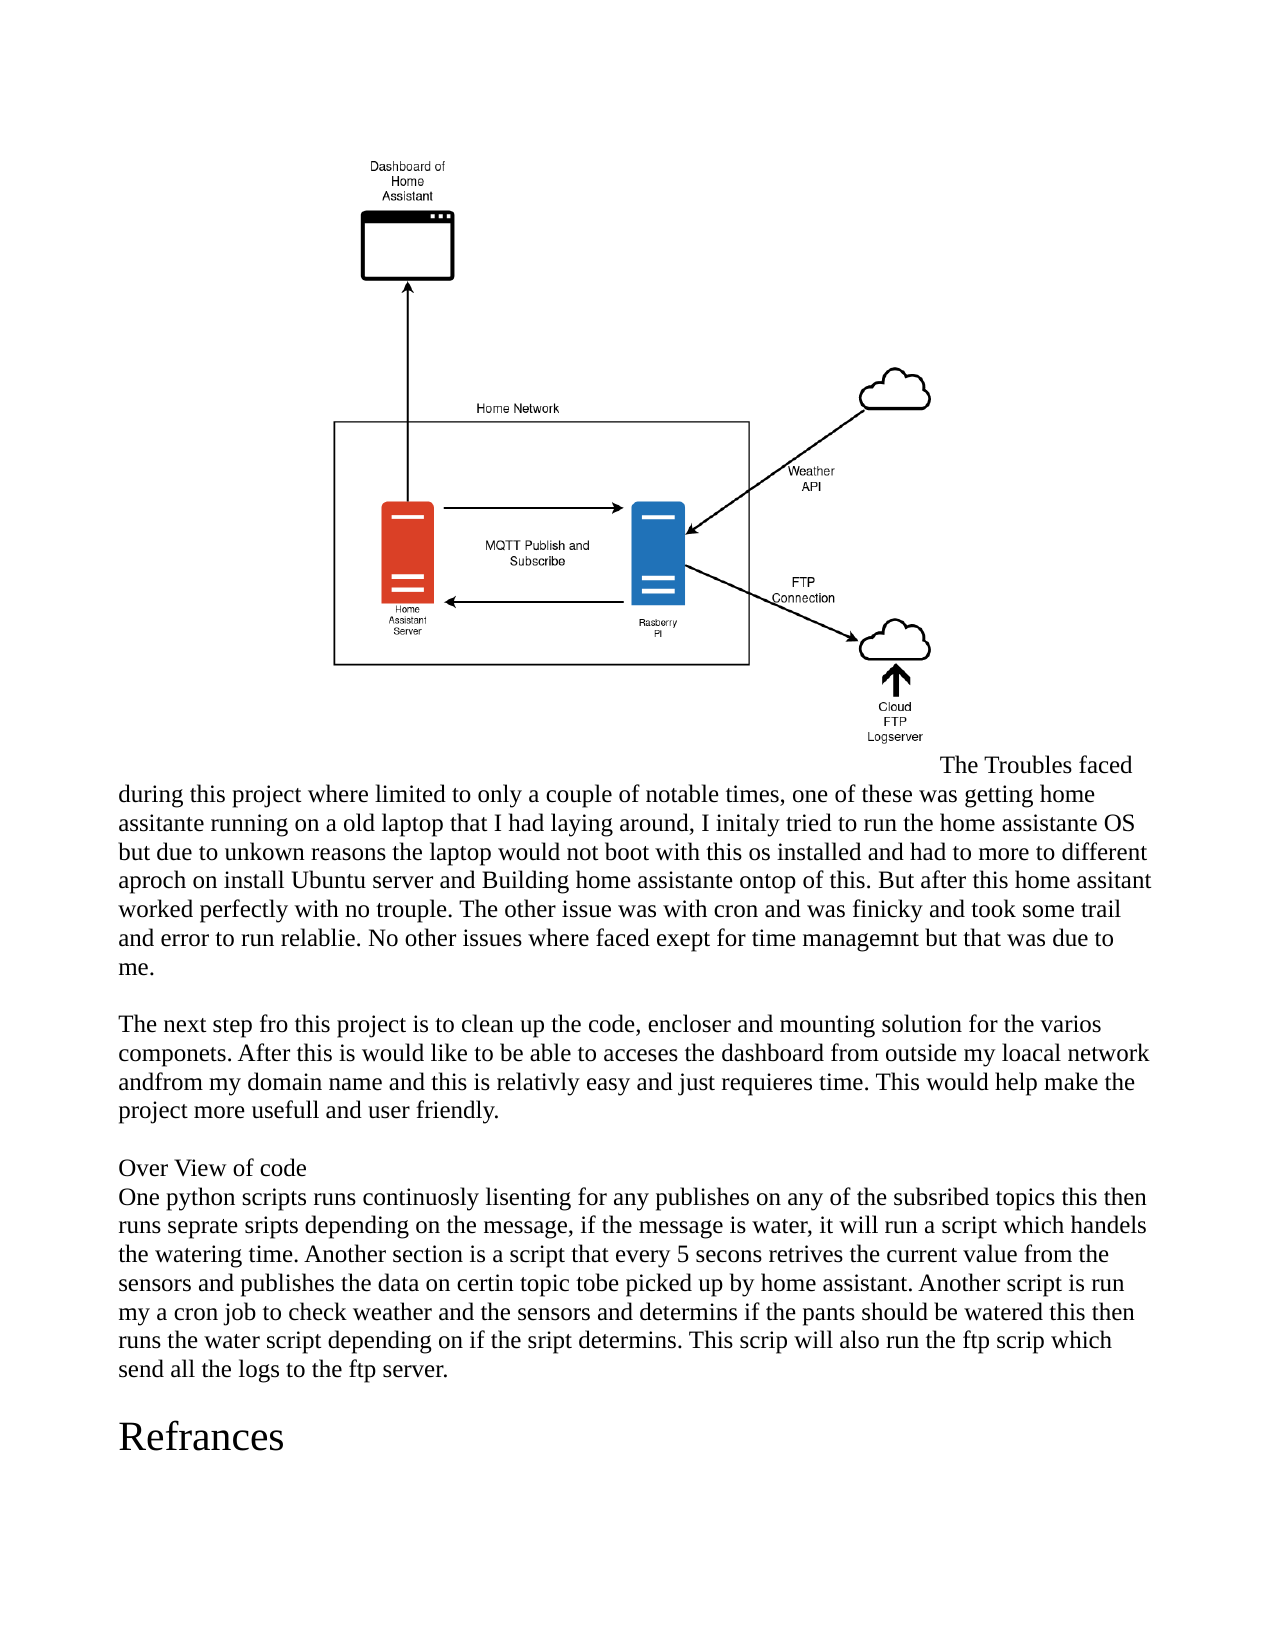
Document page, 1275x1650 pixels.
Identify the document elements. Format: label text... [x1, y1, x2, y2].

text Over View of code [118, 1153, 1157, 1182]
text The Troubles faced during this project where limited to only a couple of notable times, one of these was getting home assitante running on a old laptop that I had laying around, I initaly tried to run the home assistante OS but due to unkown reasons the laptop would not boot with this os installed and had to more to different aproch on install Ubuntu server and Building home assistante ontop of this. But after this home assitant worked perfectly with no trouple. The other issue was with cron and was finicky and took some trail and error to run relablie. No other issues where faced exept for time managemnt but that was due to me. [118, 751, 1157, 981]
text Refrances [118, 1412, 1157, 1460]
text One python scripts runs continuosly lisenting for any publishes on any of the subsribed topics this then runs seprate sripts depending on the message, if the message is water, it will run a script which handels the watering time. Another section is a script that every 5 secons retrives the current value from the sensors and publishes the data on certin topic tobe picked up by home assistant. Another script is run my a cron job to check weather and the sensors and determins if the pants should be watered this then runs the water script depending on if the sript determins. This scrip will also run the ftp scrip which send all the logs to the ftp server. [118, 1182, 1157, 1383]
picture [325, 140, 940, 754]
text The next step fro this project is to clean up the code, encloser and mounting solution for the varios componets. After this is would like to be able to acceses the dashboard from outside my loacal network andfrom my domain name and this is relativly easy and just requieres time. This would help make the project more usefull and user friendly. [118, 1009, 1157, 1124]
